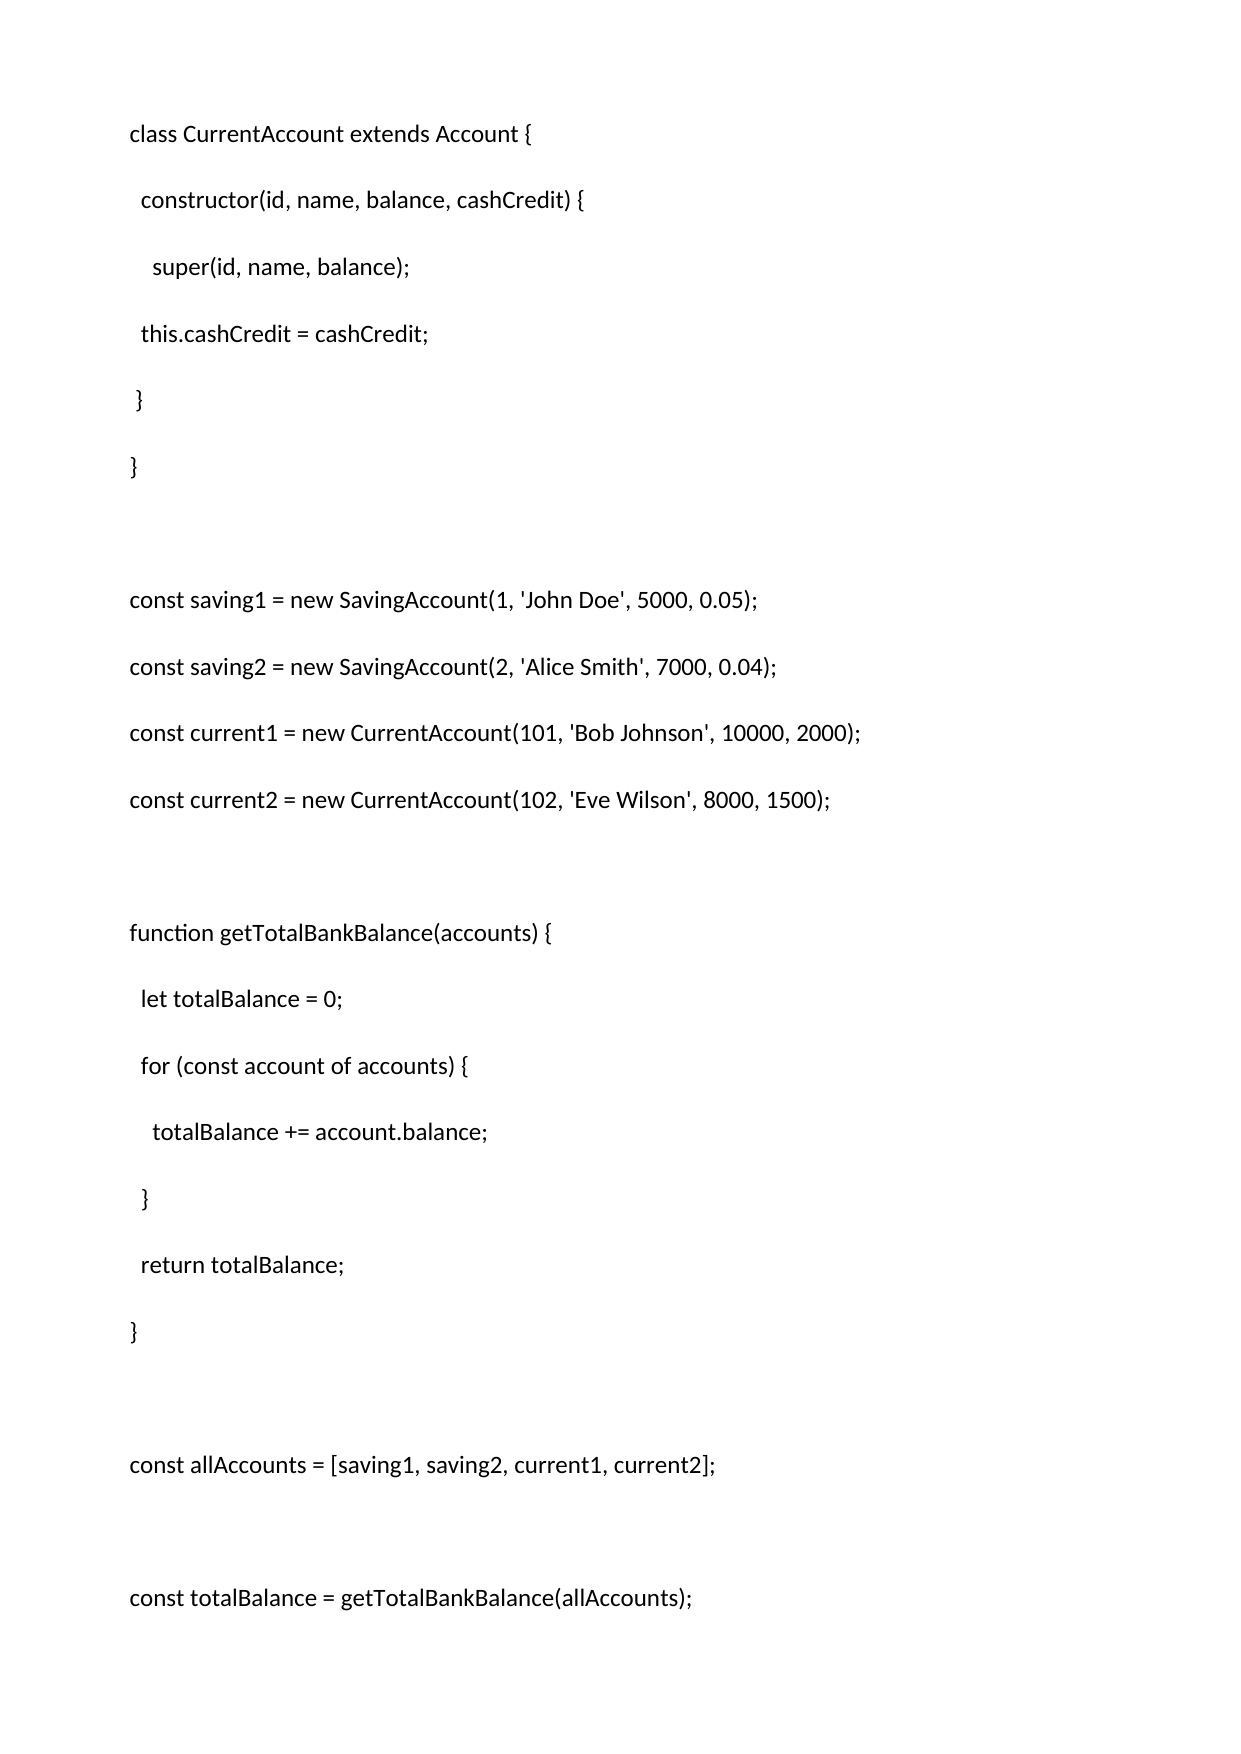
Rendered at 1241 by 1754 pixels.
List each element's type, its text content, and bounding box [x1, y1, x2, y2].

text super(id, name, balance); [118, 251, 1122, 282]
text const allAccounts = [saving1, saving2, current1, current2]; [118, 1449, 1122, 1480]
text } [118, 384, 1122, 415]
text const current1 = new CurrentAccount(101, 'Bob Johnson', 10000, 2000); [118, 717, 1122, 748]
text class CurrentAccount extends Account { [118, 118, 1122, 149]
text for (const account of accounts) { [118, 1050, 1122, 1081]
text } [118, 451, 1122, 481]
text constructor(id, name, balance, cashCredit) { [118, 185, 1122, 215]
text const saving1 = new SavingAccount(1, 'John Doe', 5000, 0.05); [118, 584, 1122, 614]
text totalBalance += account.balance; [118, 1117, 1122, 1147]
text const current2 = new CurrentAccount(102, 'Eve Wilson', 8000, 1500); [118, 784, 1122, 814]
text this.cashCredit = cashCredit; [118, 318, 1122, 348]
text let totalBalance = 0; [118, 983, 1122, 1014]
text const totalBalance = getTotalBankBalance(allAccounts); [118, 1582, 1122, 1613]
text return totalBalance; [118, 1250, 1122, 1280]
text } [118, 1316, 1122, 1347]
text const saving2 = new SavingAccount(2, 'Alice Smith', 7000, 0.04); [118, 651, 1122, 681]
text } [118, 1183, 1122, 1214]
text function getTotalBankBalance(accounts) { [118, 917, 1122, 947]
